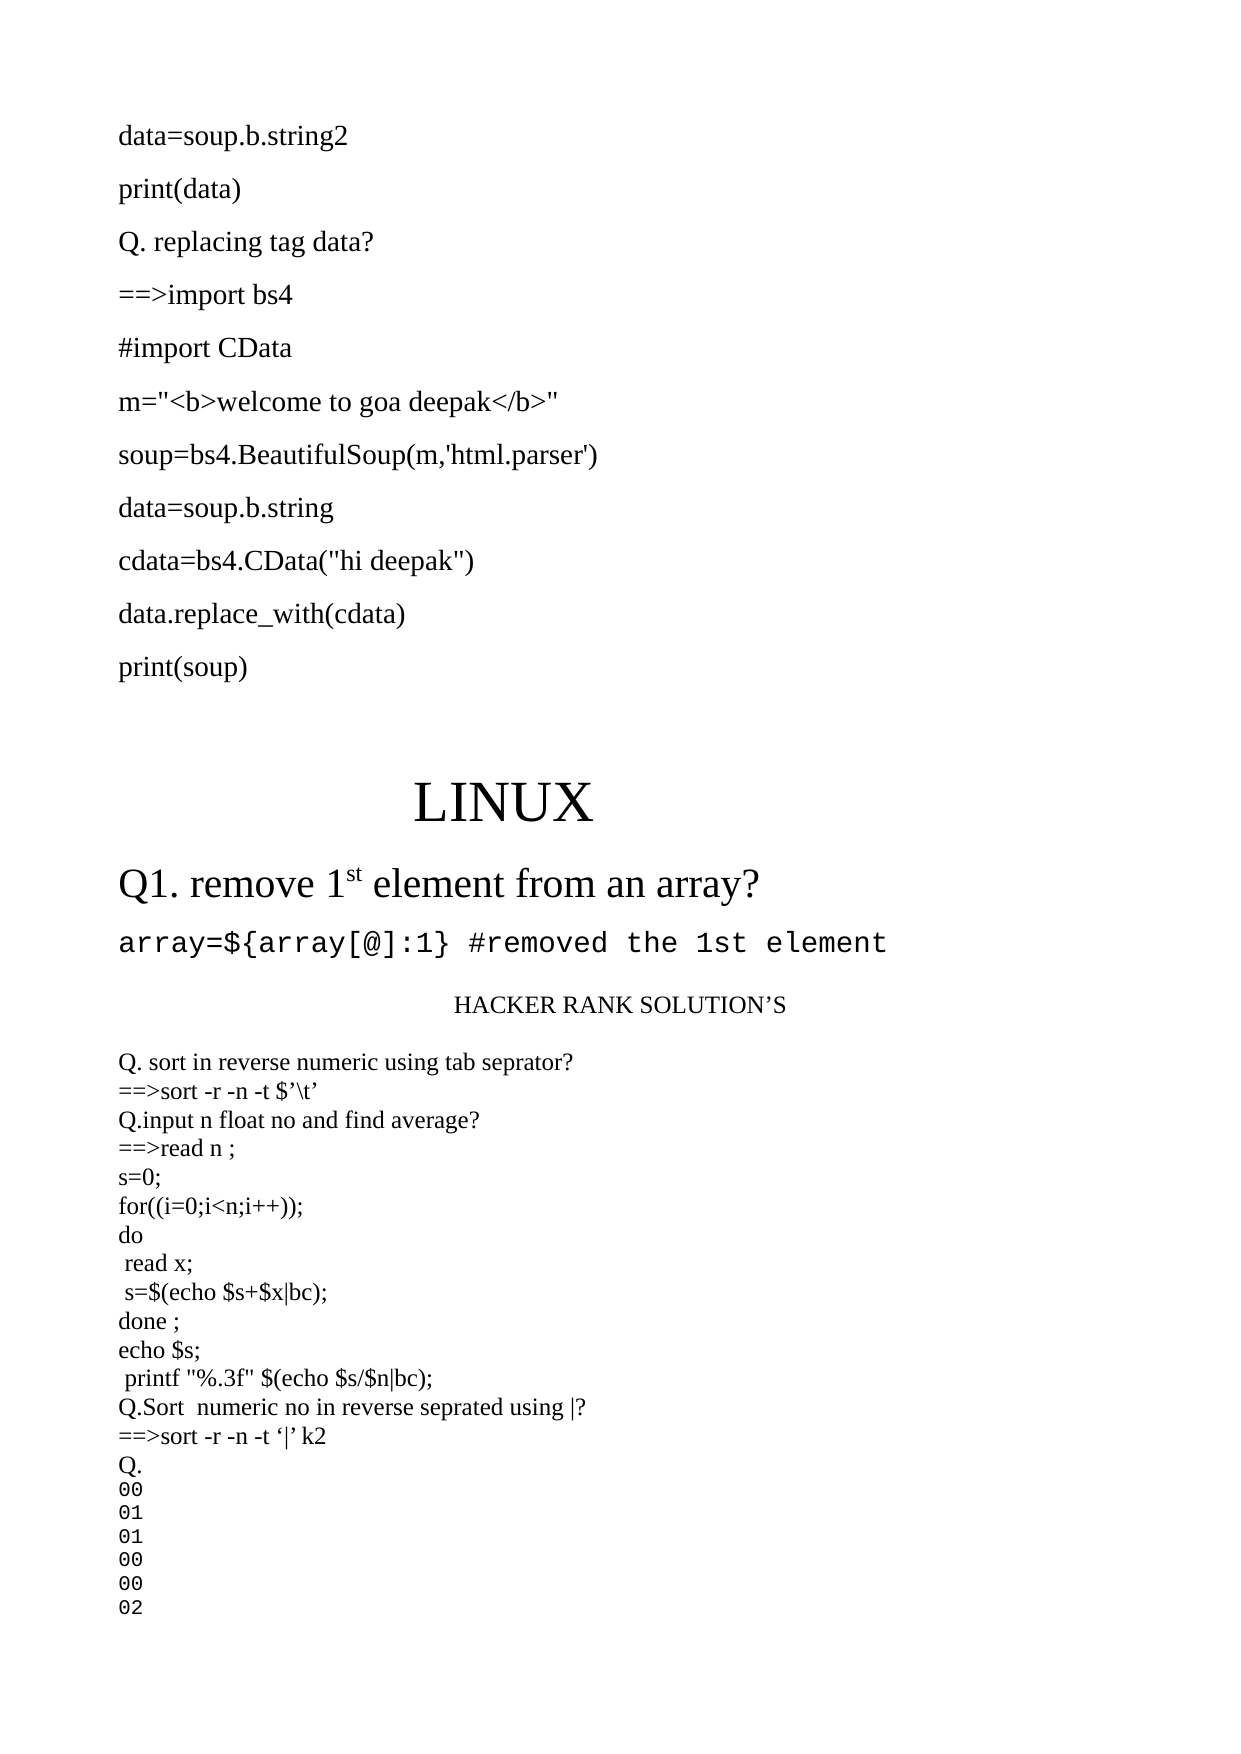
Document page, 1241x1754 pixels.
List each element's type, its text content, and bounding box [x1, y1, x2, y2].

text do [118, 1220, 1122, 1248]
text Q1. remove 1st element from an array? [118, 858, 1122, 906]
text echo $s; [118, 1335, 1122, 1363]
text Q. sort in reverse numeric using tab seprator? [118, 1047, 1122, 1076]
text read x; [118, 1248, 1122, 1277]
text LINUX [118, 767, 1122, 834]
text 00 [118, 1573, 1122, 1597]
text ==>read n ; [118, 1133, 1122, 1162]
text cdata=bs4.CData("hi deepak") [118, 543, 1122, 577]
text m="<b>welcome to goa deepak</b>" [118, 384, 1122, 417]
text ==>import bs4 [118, 277, 1122, 311]
text 02 [118, 1597, 1122, 1620]
text soup=bs4.BeautifulSoup(m,'html.parser') [118, 437, 1122, 470]
text array=${array[@]:1} #removed the 1st element [118, 928, 1122, 961]
text Q.Sort numeric no in reverse seprated using |? [118, 1392, 1122, 1421]
text 01 [118, 1502, 1122, 1526]
text done ; [118, 1306, 1122, 1335]
text 00 [118, 1549, 1122, 1573]
text ==>sort -r -n -t $’\t’ [118, 1076, 1122, 1105]
text #import CData [118, 331, 1122, 364]
text data=soup.b.string [118, 490, 1122, 523]
text Q. [118, 1450, 1122, 1478]
text print(data) [118, 171, 1122, 205]
text data=soup.b.string2 [118, 118, 1122, 152]
text s=0; [118, 1162, 1122, 1191]
text data.replace_with(cdata) [118, 596, 1122, 630]
text Q.input n float no and find average? [118, 1105, 1122, 1133]
text 01 [118, 1526, 1122, 1549]
text s=$(echo $s+$x|bc); [118, 1277, 1122, 1306]
text ==>sort -r -n -t ‘|’ k2 [118, 1421, 1122, 1450]
text Q. replacing tag data? [118, 224, 1122, 258]
text print(soup) [118, 649, 1122, 683]
text 00 [118, 1478, 1122, 1502]
text HACKER RANK SOLUTION’S [118, 990, 1122, 1018]
text for((i=0;i<n;i++)); [118, 1191, 1122, 1220]
text printf "%.3f" $(echo $s/$n|bc); [118, 1363, 1122, 1392]
